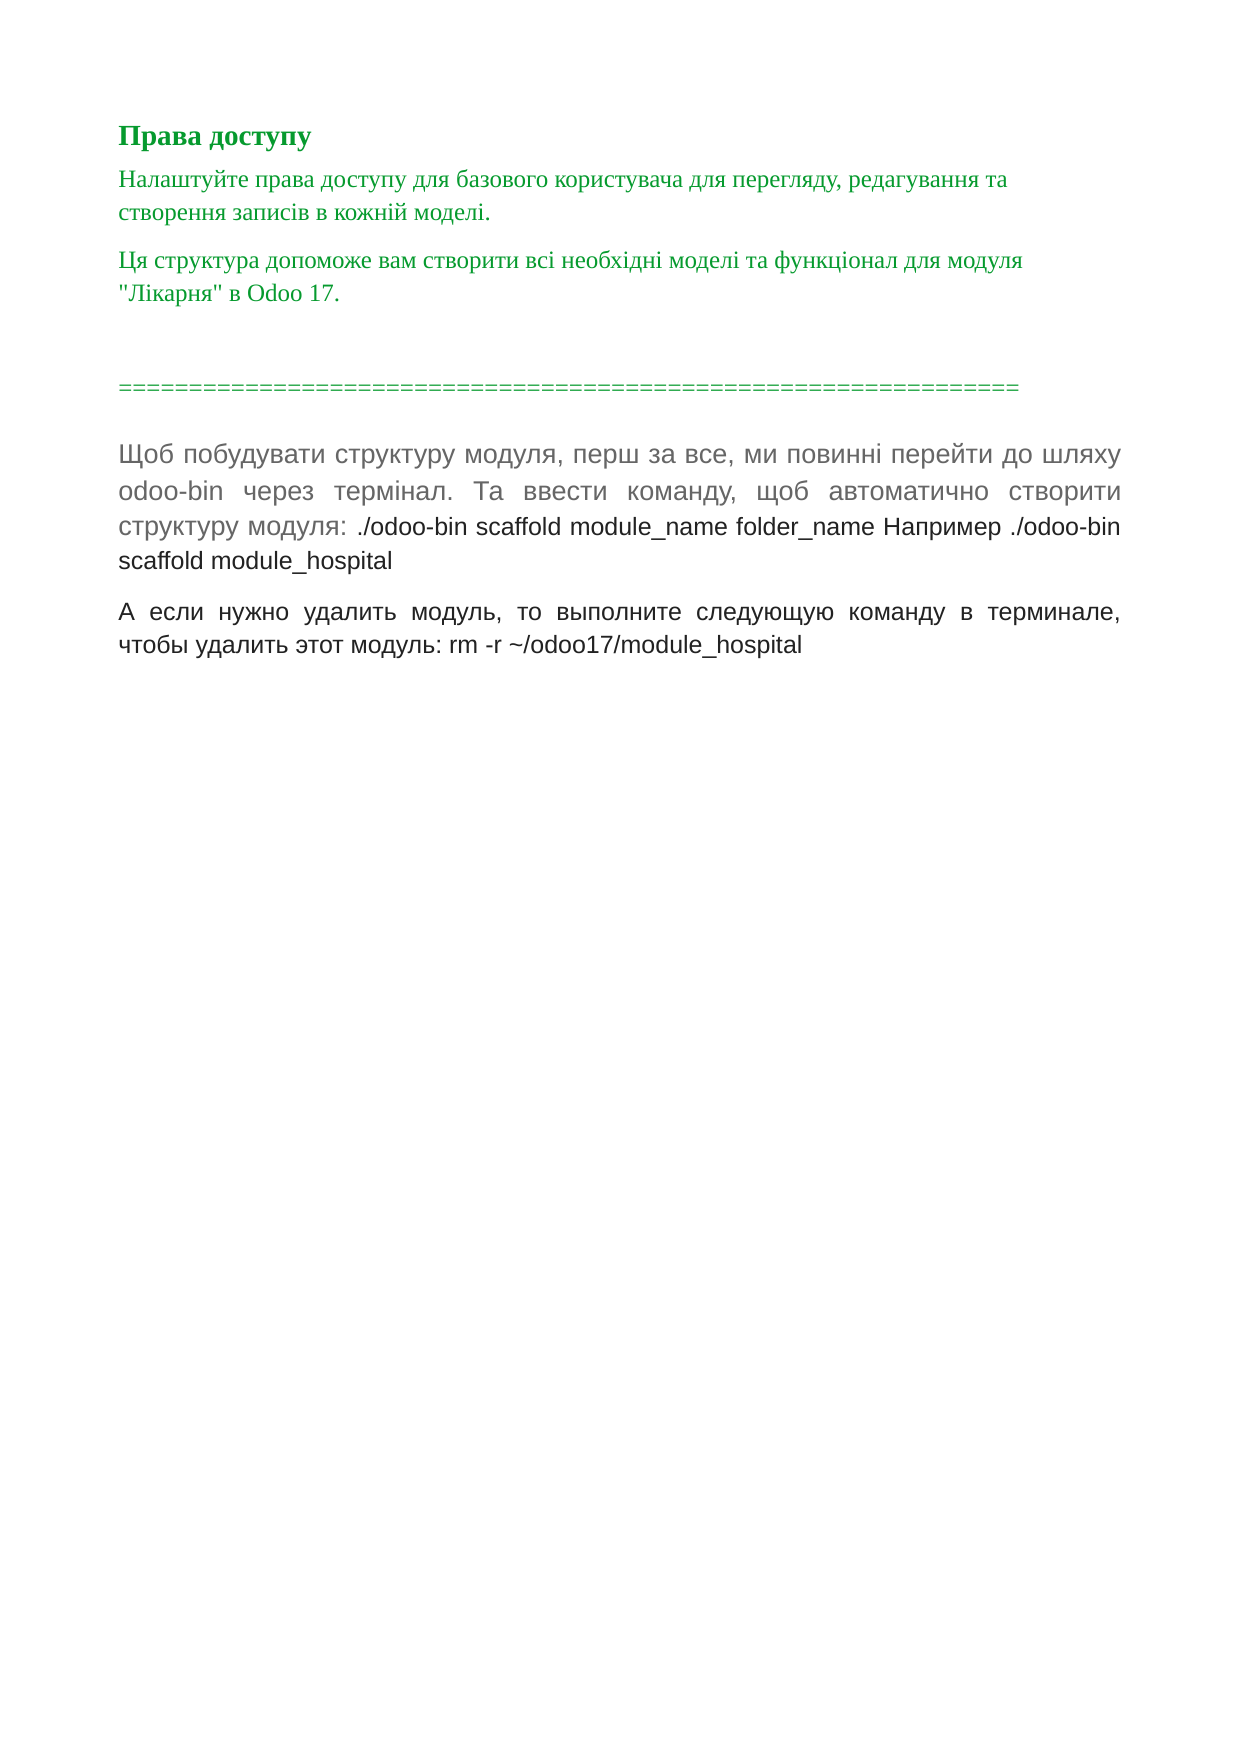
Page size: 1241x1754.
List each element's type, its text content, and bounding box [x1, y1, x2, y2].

text Ця структура допоможе вам створити всі необхідні моделі та функціонал для модуля "Лікарня" в Odoo 17. [118, 245, 1122, 307]
subtitle Права доступу [118, 118, 1122, 152]
text А если нужно удалить модуль, то выполните следующую команду в терминале, чтобы удалить этот модуль: rm -r ~/odoo17/module_hospital [118, 597, 1122, 659]
text Налаштуйте права доступу для базового користувача для перегляду, редагування та створення записів в кожній моделі. [118, 164, 1122, 226]
text Щоб побудувати структуру модуля, перш за все, ми повинні перейти до шляху odoo-bin через термінал. Та ввести команду, щоб автоматично створити структуру модуля: ./odoo-bin scaffold module_name folder_name Например ./odoo-bin scaffold module_hospital [118, 438, 1122, 575]
text ================================================================ [118, 373, 1122, 402]
